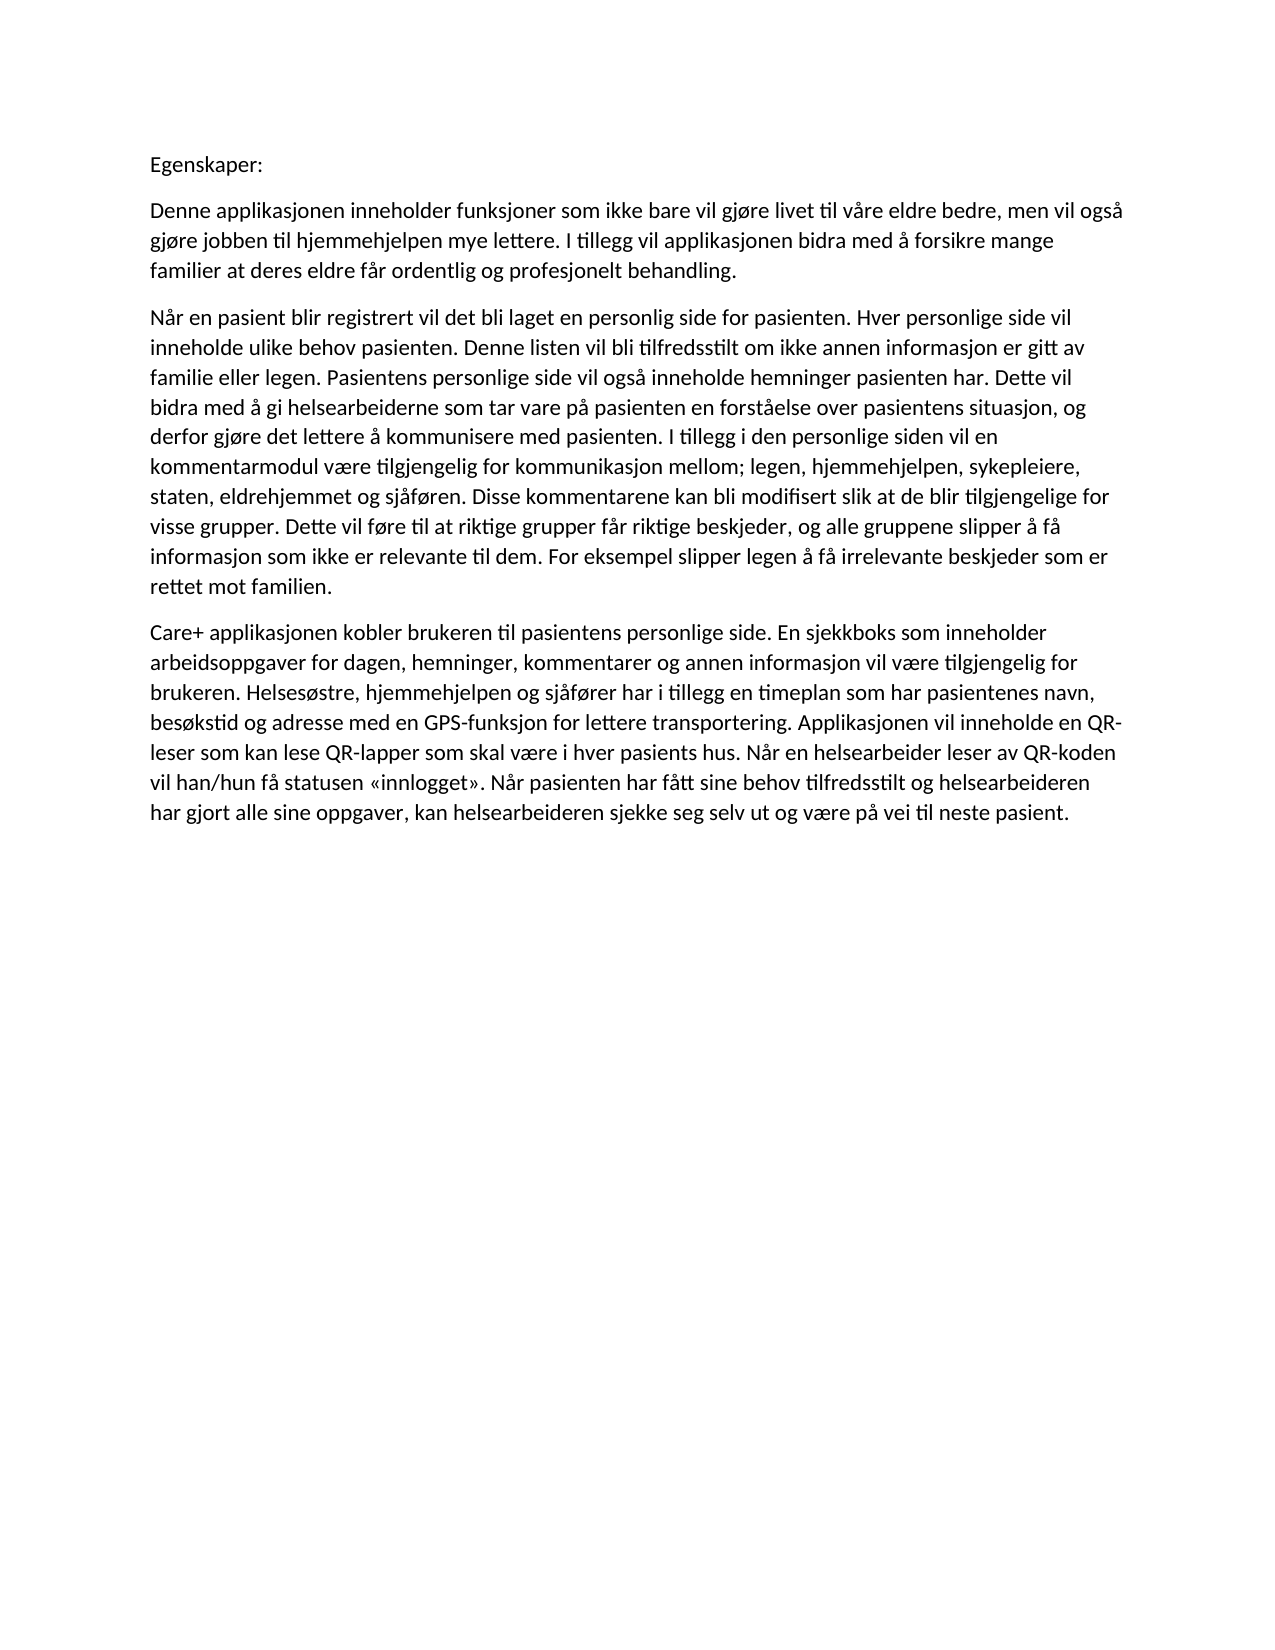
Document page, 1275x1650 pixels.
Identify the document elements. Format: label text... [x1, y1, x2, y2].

text Når en pasient blir registrert vil det bli laget en personlig side for pasienten. Hver personlige side vil inneholde ulike behov pasienten. Denne listen vil bli tilfredsstilt om ikke annen informasjon er gitt av familie eller legen. Pasientens personlige side vil også inneholde hemninger pasienten har. Dette vil bidra med å gi helsearbeiderne som tar vare på pasienten en forståelse over pasientens situasjon, og derfor gjøre det lettere å kommunisere med pasienten. I tillegg i den personlige siden vil en kommentarmodul være tilgjengelig for kommunikasjon mellom; legen, hjemmehjelpen, sykepleiere, staten, eldrehjemmet og sjåføren. Disse kommentarene kan bli modifisert slik at de blir tilgjengelige for visse grupper. Dette vil føre til at riktige grupper får riktige beskjeder, og alle gruppene slipper å få informasjon som ikke er relevante til dem. For eksempel slipper legen å få irrelevante beskjeder som er rettet mot familien. [150, 303, 1125, 600]
text Care+ applikasjonen kobler brukeren til pasientens personlige side. En sjekkboks som inneholder arbeidsoppgaver for dagen, hemninger, kommentarer og annen informasjon vil være tilgjengelig for brukeren. Helsesøstre, hjemmehjelpen og sjåfører har i tillegg en timeplan som har pasientenes navn, besøkstid og adresse med en GPS-funksjon for lettere transportering. Applikasjonen vil inneholde en QR-leser som kan lese QR-lapper som skal være i hver pasients hus. Når en helsearbeider leser av QR-koden vil han/hun få statusen «innlogget». Når pasienten har fått sine behov tilfredsstilt og helsearbeideren har gjort alle sine oppgaver, kan helsearbeideren sjekke seg selv ut og være på vei til neste pasient. [150, 618, 1125, 826]
text Denne applikasjonen inneholder funksjoner som ikke bare vil gjøre livet til våre eldre bedre, men vil også gjøre jobben til hjemmehjelpen mye lettere. I tillegg vil applikasjonen bidra med å forsikre mange familier at deres eldre får ordentlig og profesjonelt behandling. [150, 197, 1125, 284]
text Egenskaper: [150, 150, 1125, 178]
